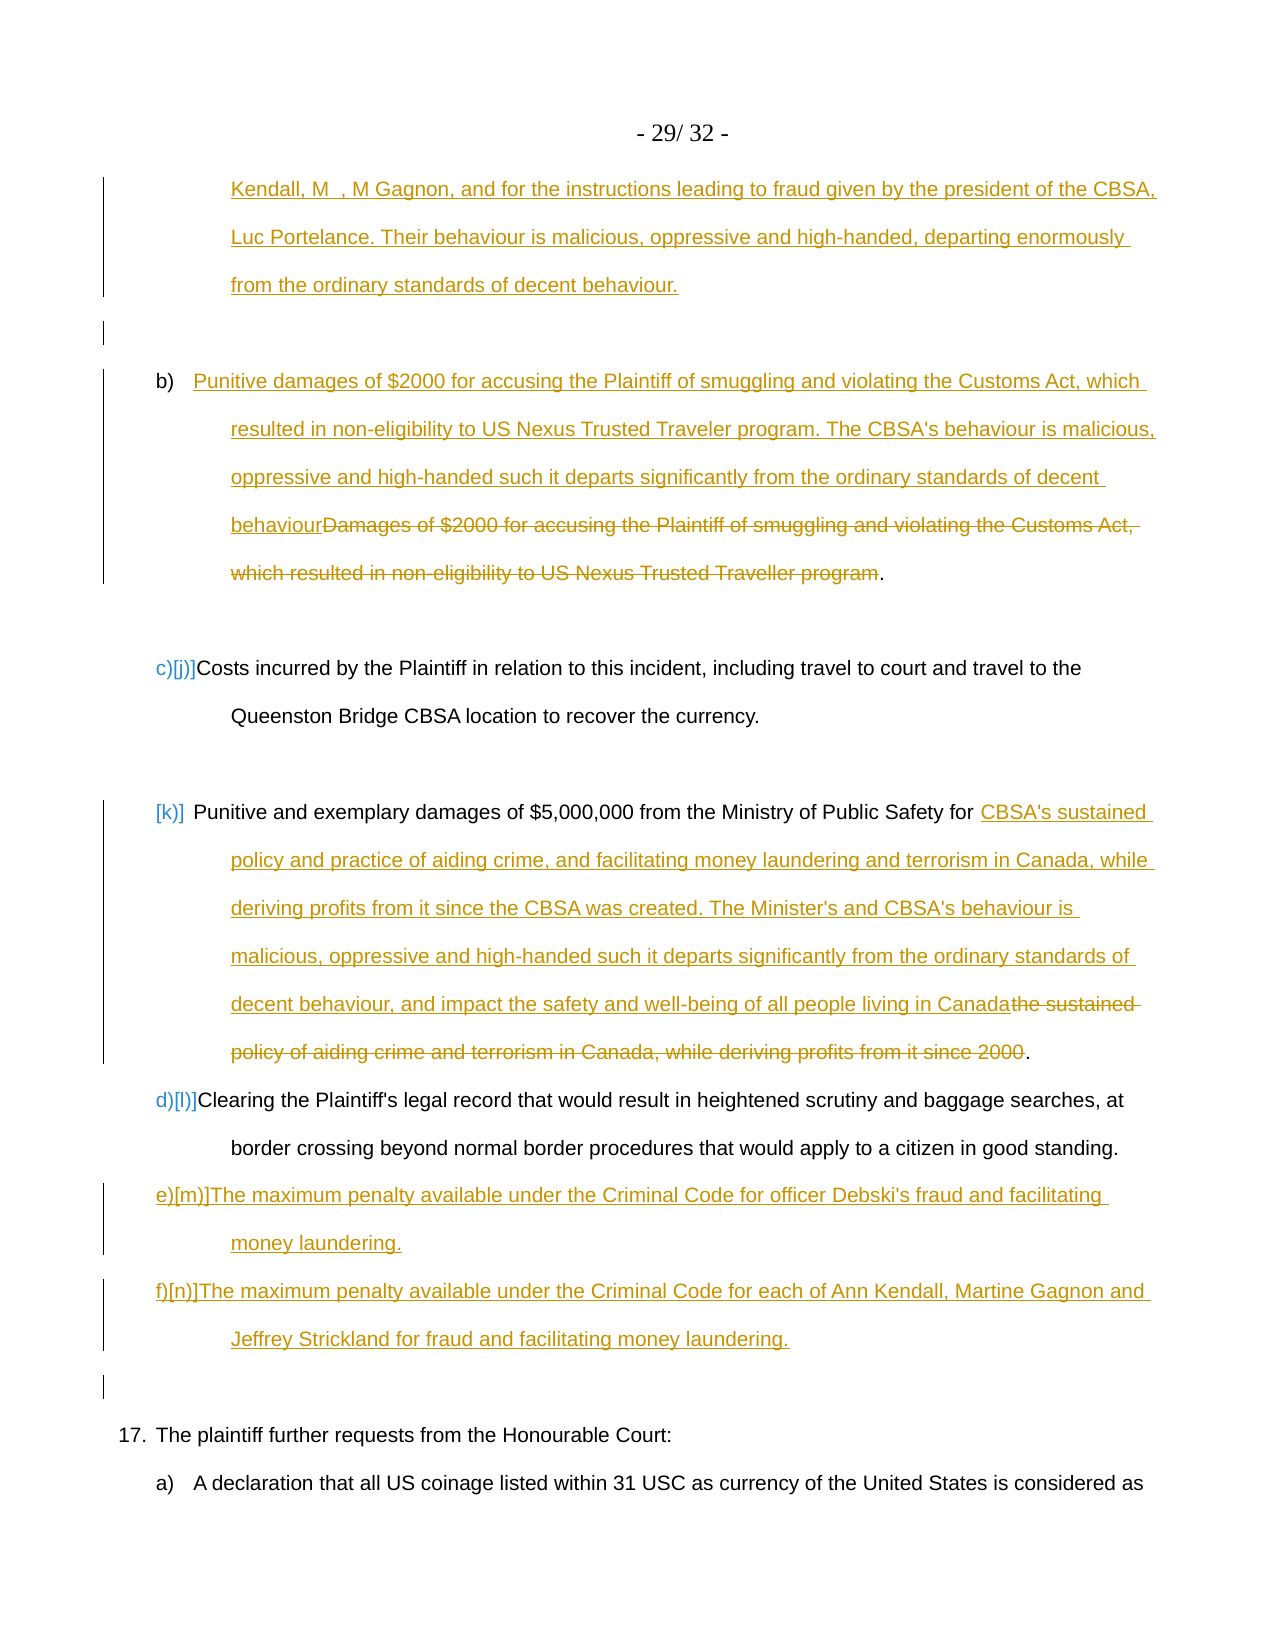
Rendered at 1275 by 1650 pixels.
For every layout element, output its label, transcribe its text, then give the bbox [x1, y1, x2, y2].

subtitle Costs incurred by the Plaintiff in relation to this incident, including travel to court and travel to the Queenston Bridge CBSA location to recover the currency. [156, 656, 1157, 728]
subtitle The maximum penalty available under the Criminal Code for each of Ann Kendall, Martine Gagnon and Jeffrey Strickland for fraud and facilitating money laundering. [156, 1279, 1157, 1351]
subtitle The maximum penalty available under the Criminal Code for officer Debski's fraud and facilitating money laundering. [156, 1183, 1157, 1255]
subtitle Clearing the Plaintiff's legal record that would result in heightened scrutiny and baggage searches, at border crossing beyond normal border procedures that would apply to a citizen in good standing. [156, 1087, 1157, 1159]
subtitle Punitive damages of $2000 for accusing the Plaintiff of smuggling and violating the Customs Act, which resulted in non-eligibility to US Nexus Trusted Traveler program. The CBSA's behaviour is malicious, oppressive and high-handed such it departs significantly from the ordinary standards of decent behaviour. [156, 369, 1157, 584]
subtitle Punitive and exemplary damages of $5,000,000 from the Ministry of Public Safety for CBSA's sustained policy and practice of aiding crime, and facilitating money laundering and terrorism in Canada, while deriving profits from it since the CBSA was created. The Minister's and CBSA's behaviour is malicious, oppressive and high-handed such it departs significantly from the ordinary standards of decent behaviour, and impact the safety and well-being of all people living in Canada. [156, 800, 1157, 1063]
subtitle Kendall, M , M Gagnon, and for the instructions leading to fraud given by the president of the CBSA, Luc Portelance. Their behaviour is malicious, oppressive and high-handed, departing enormously from the ordinary standards of decent behaviour. [156, 177, 1157, 297]
subtitle A declaration that all US coinage listed within 31 USC as currency of the United States is considered as [156, 1471, 1157, 1495]
subtitle The plaintiff further requests from the Honourable Court: [118, 1423, 1157, 1447]
